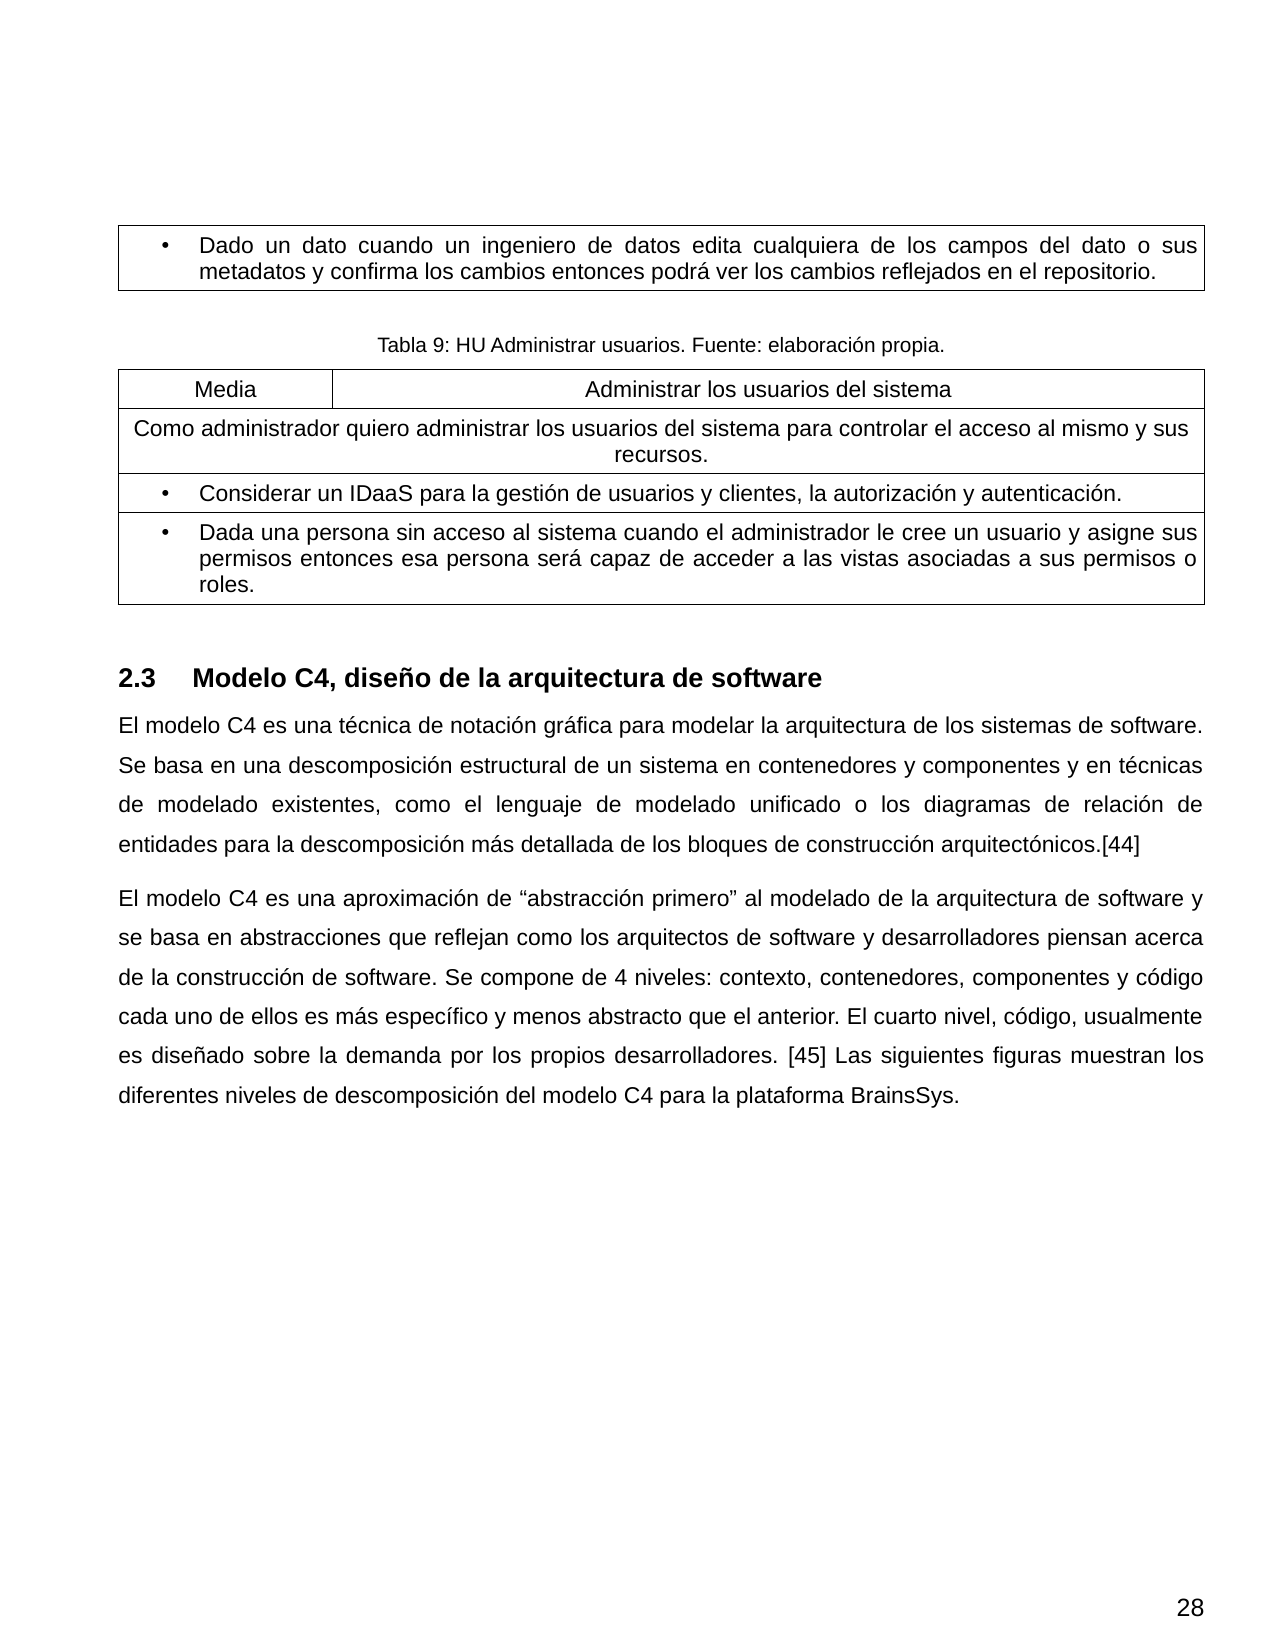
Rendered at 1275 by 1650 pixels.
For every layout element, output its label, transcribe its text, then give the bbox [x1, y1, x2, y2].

table_cell Dado un dato cuando un ingeniero de datos edita cualquiera de los campos del dato o sus metadatos y confirma los cambios entonces podrá ver los cambios reflejados en el repositorio. [119, 226, 1204, 290]
subtitle Modelo C4, diseño de la arquitectura de software [118, 662, 1204, 693]
table_cell Dada una persona sin acceso al sistema cuando el administrador le cree un usuario y asigne sus permisos entonces esa persona será capaz de acceder a las vistas asociadas a sus permisos o roles. [119, 513, 1204, 603]
text El modelo C4 es una técnica de notación gráfica para modelar la arquitectura de los sistemas de software. Se basa en una descomposición estructural de un sistema en contenedores y componentes y en técnicas de modelado existentes, como el lenguaje de modelado unificado o los diagramas de relación de entidades para la descomposición más detallada de los bloques de construcción arquitectónicos.[44] [118, 712, 1204, 857]
table_header Administrar los usuarios del sistema [333, 370, 1204, 408]
text El modelo C4 es una aproximación de “abstracción primero” al modelado de la arquitectura de software y se basa en abstracciones que reflejan como los arquitectos de software y desarrolladores piensan acerca de la construcción de software. Se compone de 4 niveles: contexto, contenedores, componentes y código cada uno de ellos es más específico y menos abstracto que el anterior. El cuarto nivel, código, usualmente es diseñado sobre la demanda por los propios desarrolladores. [45] Las siguientes figuras muestran los diferentes niveles de descomposición del modelo C4 para la plataforma BrainsSys. [118, 884, 1204, 1108]
table_header Media [119, 370, 332, 408]
text Tabla 9: HU Administrar usuarios. Fuente: elaboración propia. [118, 332, 1204, 356]
table_cell Considerar un IDaaS para la gestión de usuarios y clientes, la autorización y autenticación. [119, 474, 1204, 512]
table_cell Como administrador quiero administrar los usuarios del sistema para controlar el acceso al mismo y sus recursos. [119, 409, 1204, 473]
